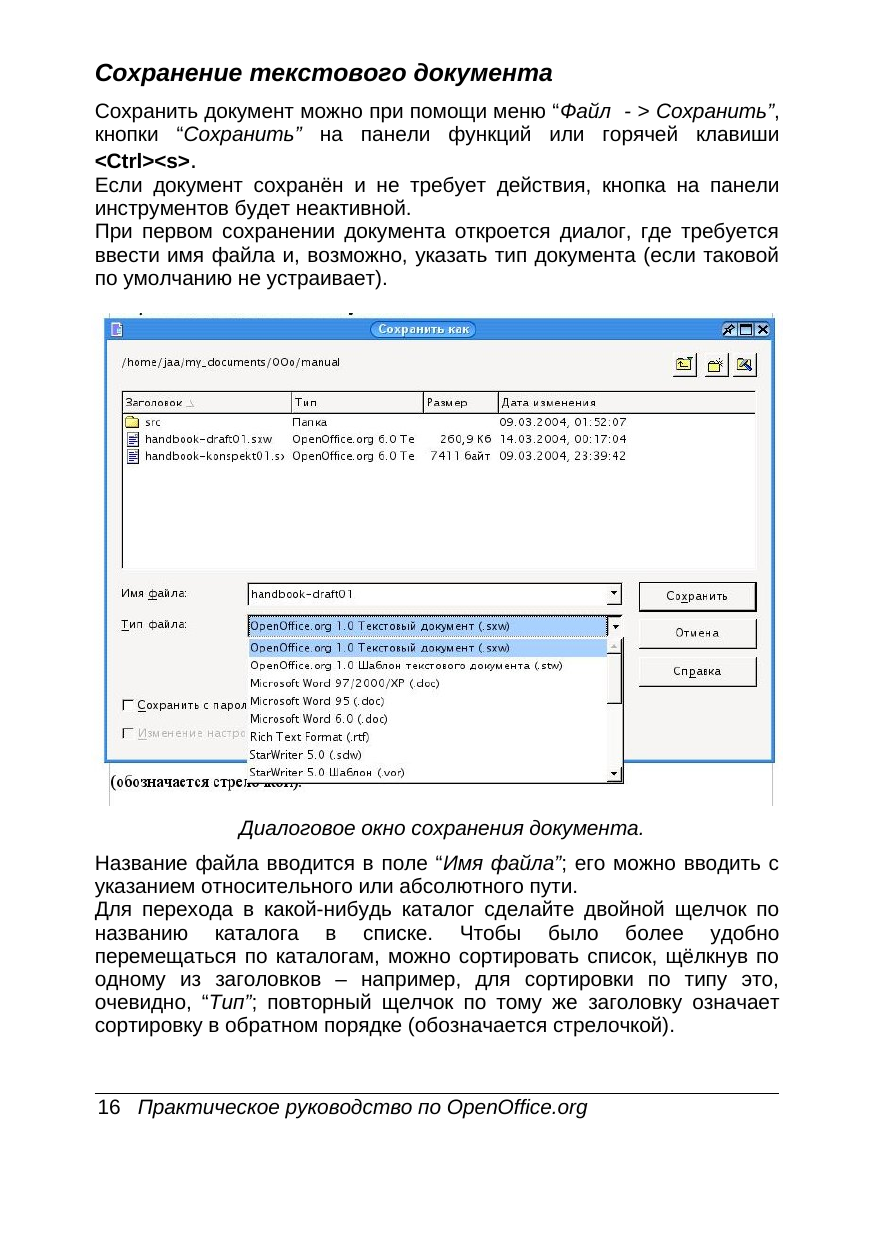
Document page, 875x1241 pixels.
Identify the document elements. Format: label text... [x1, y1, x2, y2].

text Сохранить документ можно при помощи меню “Файл - > Сохранить”, кнопки “Сохранить” на панели функций или горячей клавиши <Ctrl><s>. [94, 99, 779, 174]
text Название файла вводится в поле “Имя файла”; его можно вводить с указанием относительного или абсолютного пути. [94, 851, 779, 898]
text Диалоговое окно сохранения документа. [94, 806, 779, 840]
picture [91, 313, 783, 806]
text Для перехода в какой-нибудь каталог сделайте двойной щелчок по названию каталога в списке. Чтобы было более удобно перемещаться по каталогам, можно сортировать список, щёлкнув по одному из заголовков – например, для сортировки по типу это, очевидно, “Тип”; повторный щелчок по тому же заголовку означает сортировку в обратном порядке (обозначается стрелочкой). [94, 898, 779, 1037]
text Если документ сохранён и не требует действия, кнопка на панели инструментов будет неактивной. [94, 174, 779, 220]
subtitle Сохранение текстового документа [94, 59, 779, 87]
text При первом сохранении документа откроется диалог, где требуется ввести имя файла и, возможно, указать тип документа (если таковой по умолчанию не устраивает). [94, 220, 779, 290]
